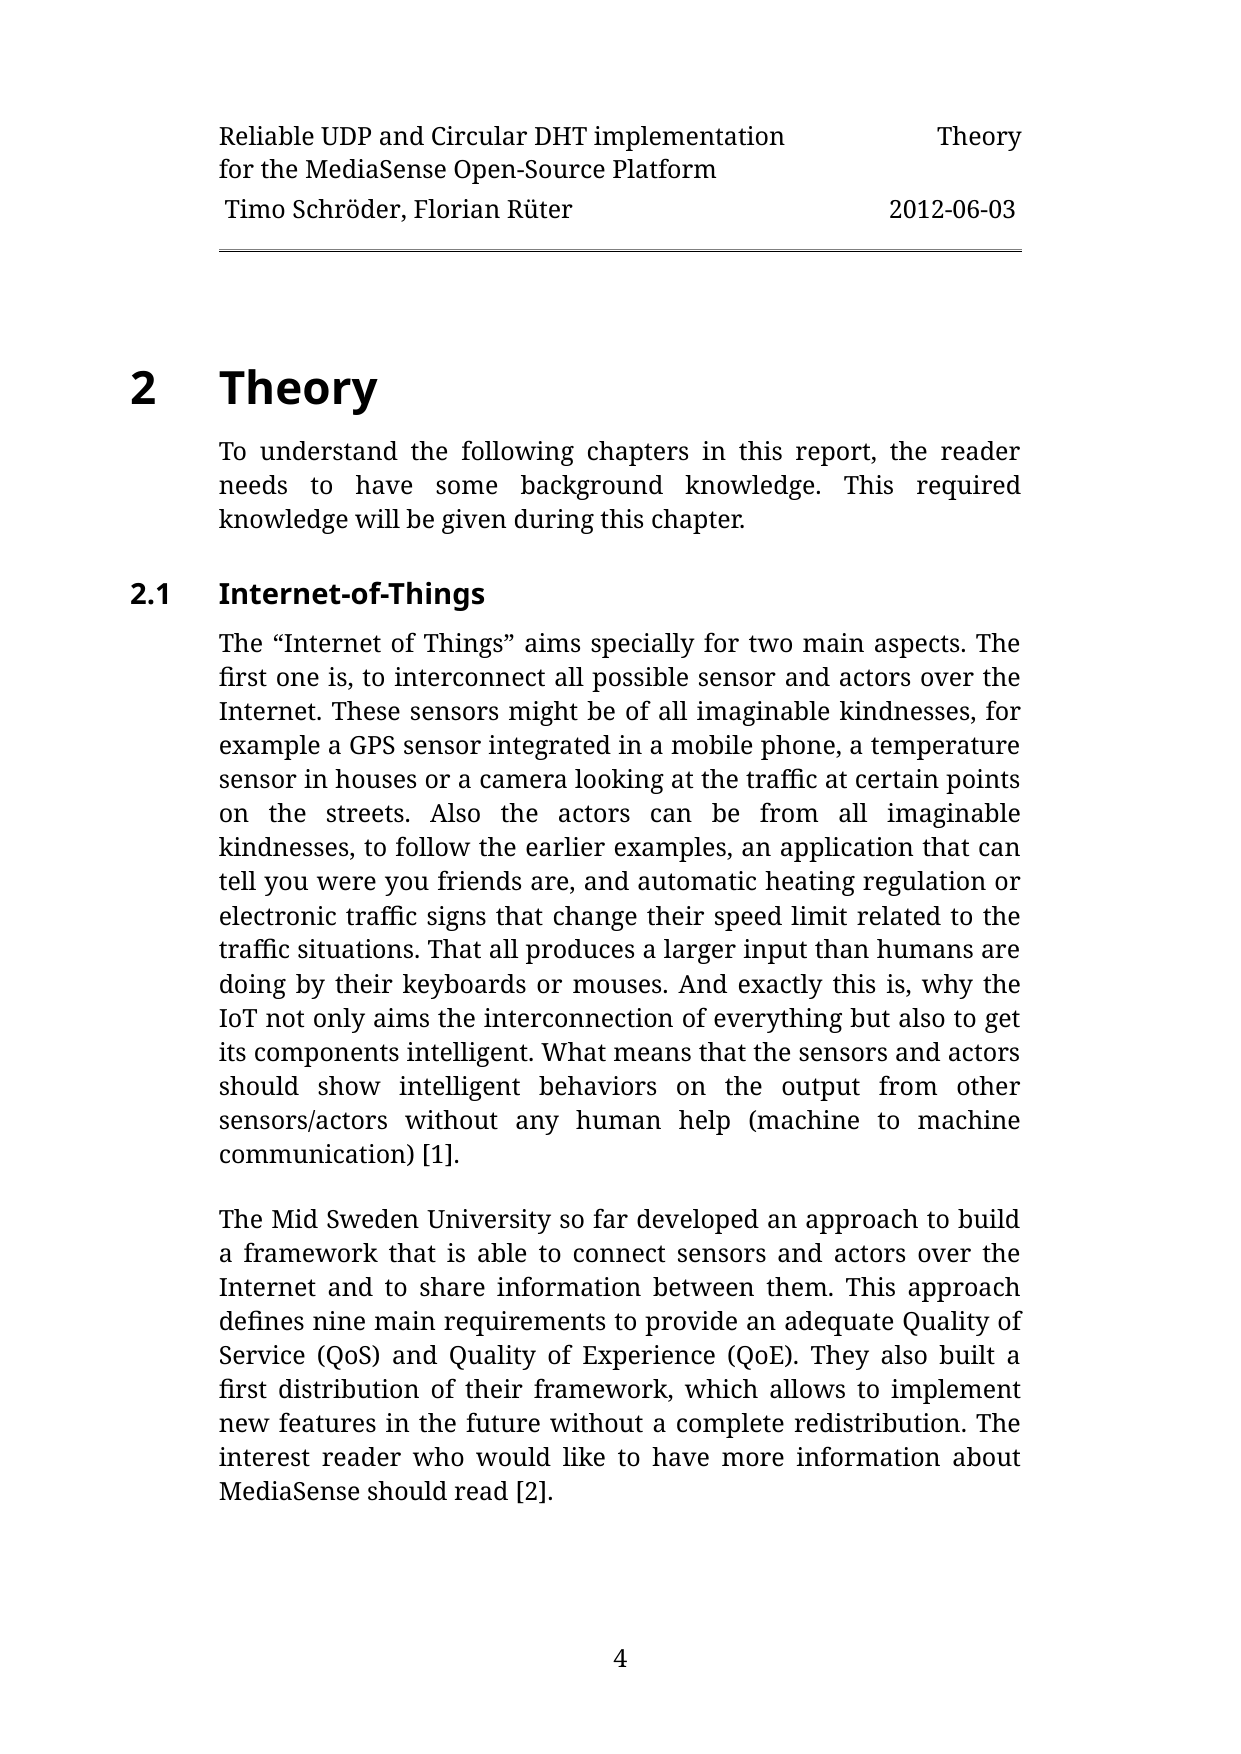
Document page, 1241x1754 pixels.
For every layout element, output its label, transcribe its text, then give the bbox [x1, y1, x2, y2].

text To understand the following chapters in this report, the reader needs to have some background knowledge. This required knowledge will be given during this chapter. [218, 433, 1022, 536]
text The Mid Sweden University so far developed an approach to build a framework that is able to connect sensors and actors over the Internet and to share information between them. This approach defines nine main requirements to provide an adequate Quality of Service (QoS) and Quality of Experience (QoE). They also built a first distribution of their framework, which allows to implement new features in the future without a complete redistribution. The interest reader who would like to have more information about MediaSense should read [2]. [218, 1201, 1022, 1508]
subtitle Theory [130, 356, 1022, 418]
subtitle Internet-of-Things [130, 573, 1022, 613]
text The “Internet of Things” aims specially for two main aspects. The first one is, to interconnect all possible sensor and actors over the Internet. These sensors might be of all imaginable kindnesses, for example a GPS sensor integrated in a mobile phone, a temperature sensor in houses or a camera looking at the traffic at certain points on the streets. Also the actors can be from all imaginable kindnesses, to follow the earlier examples, an application that can tell you were you friends are, and automatic heating regulation or electronic traffic signs that change their speed limit related to the traffic situations. That all produces a larger input than humans are doing by their keyboards or mouses. And exactly this is, why the IoT not only aims the interconnection of everything but also to get its components intelligent. What means that the sensors and actors should show intelligent behaviors on the output from other sensors/actors without any human help (machine to machine communication) [1]. [218, 626, 1022, 1171]
